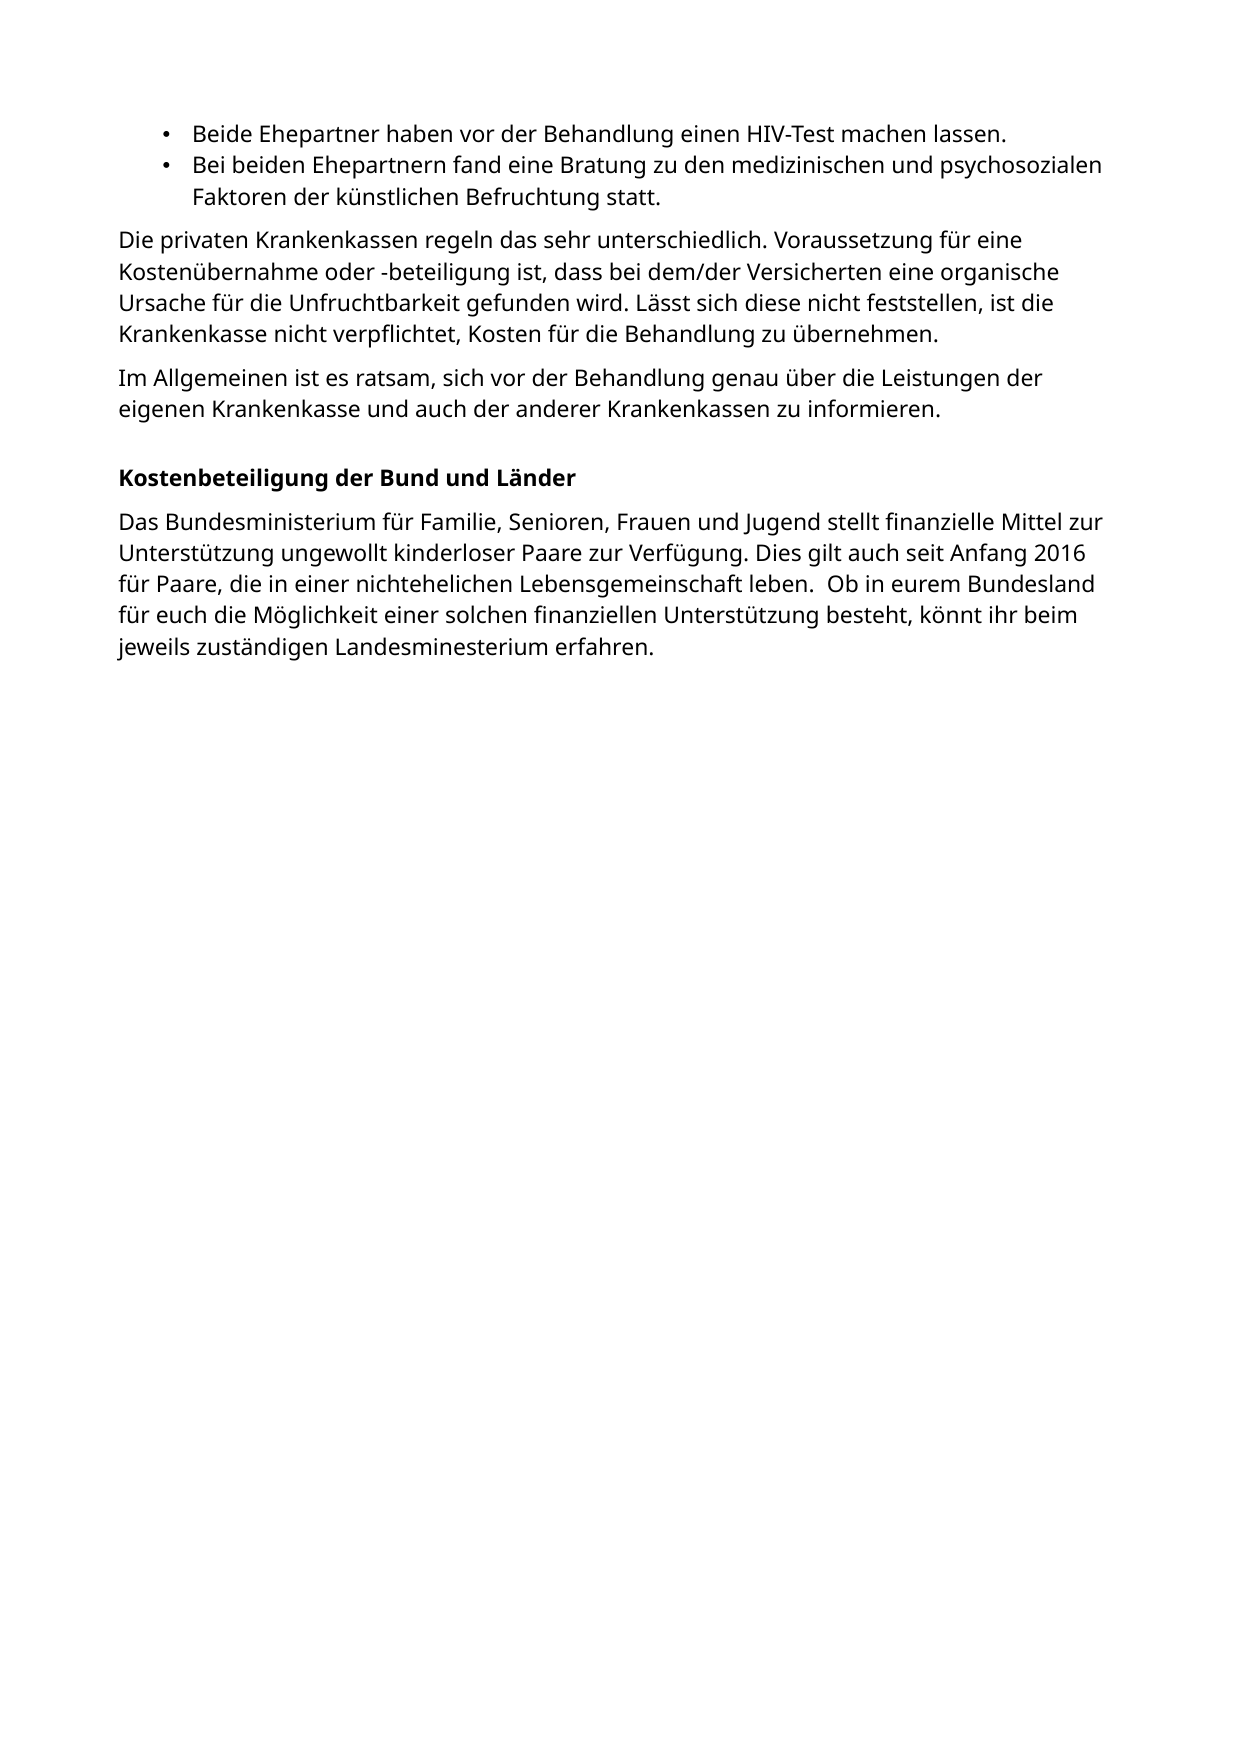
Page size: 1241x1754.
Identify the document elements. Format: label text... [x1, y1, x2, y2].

list Beide Ehepartner haben vor der Behandlung einen HIV-Test machen lassen. [162, 118, 1122, 149]
text Die privaten Krankenkassen regeln das sehr unterschiedlich. Voraussetzung für eine Kostenübernahme oder -beteiligung ist, dass bei dem/der Versicherten eine organische Ursache für die Unfruchtbarkeit gefunden wird. Lässt sich diese nicht feststellen, ist die Krankenkasse nicht verpflichtet, Kosten für die Behandlung zu übernehmen. [118, 224, 1122, 349]
text Das Bundesministerium für Familie, Senioren, Frauen und Jugend stellt finanzielle Mittel zur Unterstützung ungewollt kinderloser Paare zur Verfügung. Dies gilt auch seit Anfang 2016 für Paare, die in einer nichtehelichen Lebensgemeinschaft leben. Ob in eurem Bundesland für euch die Möglichkeit einer solchen finanziellen Unterstützung besteht, könnt ihr beim jeweils zuständigen Landesminesterium erfahren. [118, 506, 1122, 662]
list Bei beiden Ehepartnern fand eine Bratung zu den medizinischen und psychosozialen Faktoren der künstlichen Befruchtung statt. [162, 149, 1122, 212]
text Im Allgemeinen ist es ratsam, sich vor der Behandlung genau über die Leistungen der eigenen Krankenkasse und auch der anderer Krankenkassen zu informieren. [118, 362, 1122, 424]
subtitle Kostenbeteiligung der Bund und Länder [118, 462, 1122, 493]
